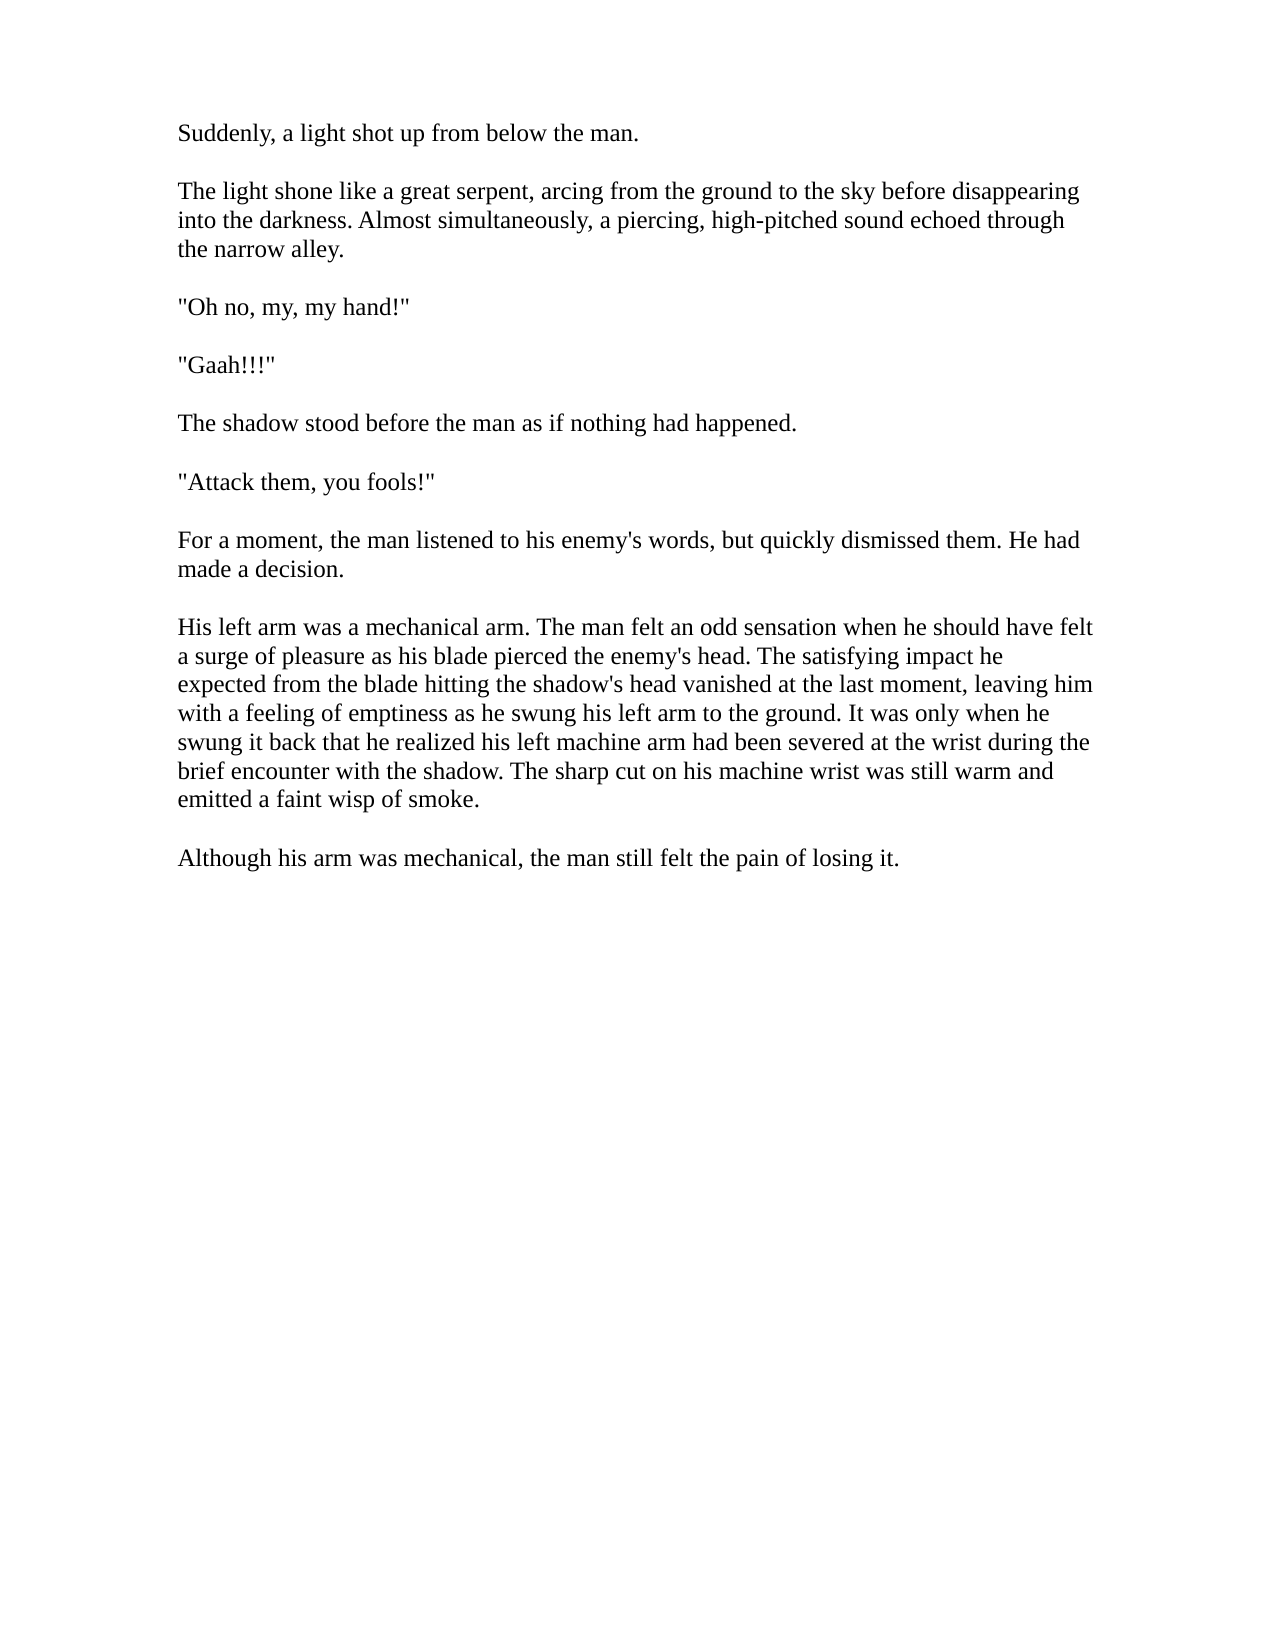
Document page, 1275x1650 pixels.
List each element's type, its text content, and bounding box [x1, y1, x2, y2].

text Suddenly, a light shot up from below the man. [177, 118, 1098, 147]
text Although his arm was mechanical, the man still felt the pain of losing it. [177, 843, 1098, 871]
text "Gaah!!!" [177, 350, 1098, 379]
text For a moment, the man listened to his enemy's words, but quickly dismissed them. He had made a decision. [177, 525, 1098, 582]
text The shadow stood before the man as if nothing had happened. [177, 408, 1098, 437]
text "Oh no, my, my hand!" [177, 292, 1098, 321]
text "Attack them, you fools!" [177, 467, 1098, 496]
text The light shone like a great serpent, arcing from the ground to the sky before disappearing into the darkness. Almost simultaneously, a piercing, high-pitched sound echoed through the narrow alley. [177, 176, 1098, 263]
text His left arm was a mechanical arm. The man felt an odd sensation when he should have felt a surge of pleasure as his blade pierced the enemy's head. The satisfying impact he expected from the blade hitting the shadow's head vanished at the last moment, leaving him with a feeling of emptiness as he swung his left arm to the ground. It was only when he swung it back that he realized his left machine arm had been severed at the wrist during the brief encounter with the shadow. The sharp cut on his machine wrist was still warm and emitted a faint wisp of smoke. [177, 612, 1098, 813]
